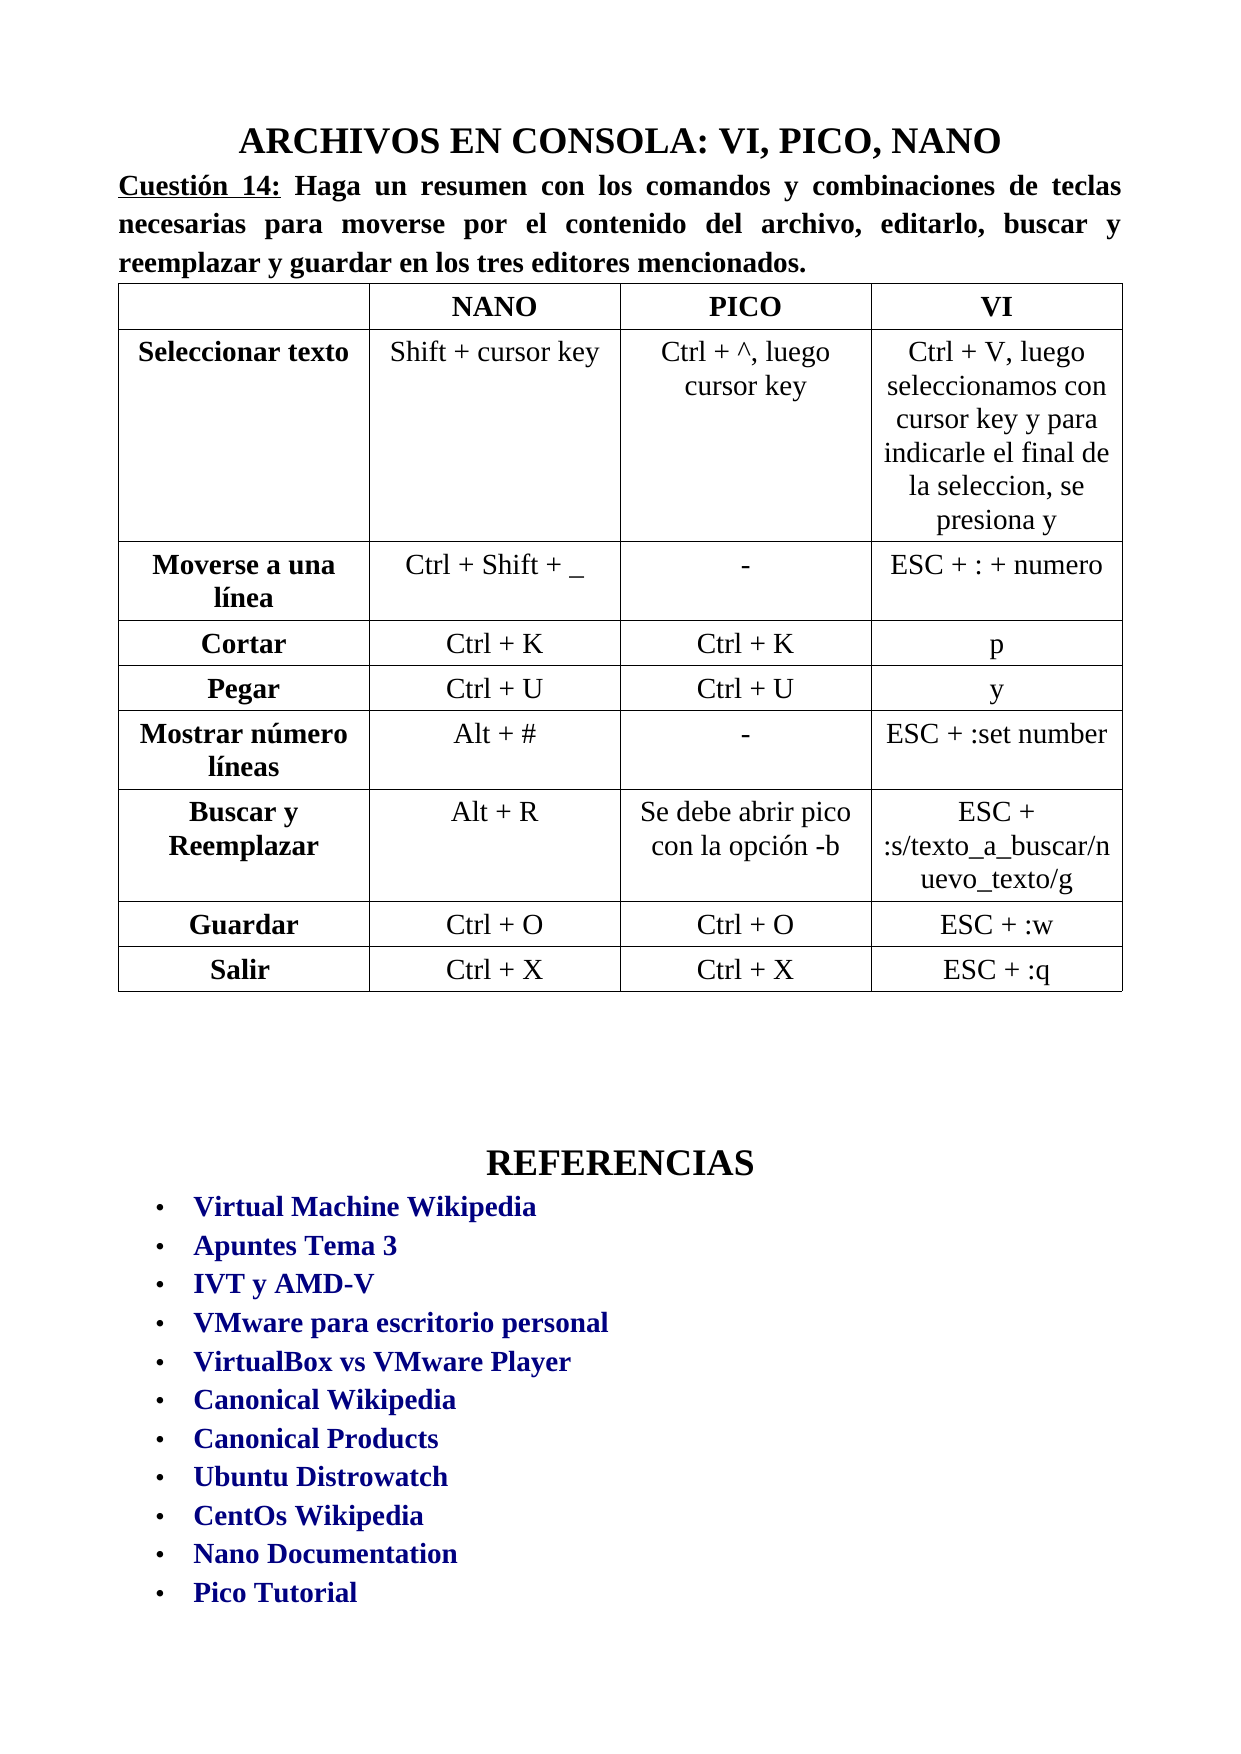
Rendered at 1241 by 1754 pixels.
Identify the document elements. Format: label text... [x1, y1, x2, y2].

table_cell ESC + :q [872, 947, 1122, 991]
table_header NANO [370, 284, 620, 328]
table_cell Ctrl + Shift + _ [370, 542, 620, 620]
text Cuestión 14: Haga un resumen con los comandos y combinaciones de teclas necesarias para moverse por el contenido del archivo, editarlo, buscar y reemplazar y guardar en los tres editores mencionados. [118, 168, 1122, 278]
list Ubuntu Distrowatch [156, 1459, 1122, 1493]
table_cell Shift + cursor key [370, 330, 620, 541]
list CentOs Wikipedia [156, 1498, 1122, 1531]
list Nano Documentation [156, 1536, 1122, 1570]
text REFERENCIAS [118, 1140, 1122, 1183]
list Virtual Machine Wikipedia [156, 1189, 1122, 1223]
table_cell Ctrl + U [370, 666, 620, 710]
list Canonical Wikipedia [156, 1382, 1122, 1416]
table_cell ESC + : + numero [872, 542, 1122, 620]
table_cell p [872, 621, 1122, 665]
table_cell Pegar [119, 666, 369, 710]
table_cell ESC + :s/texto_a_buscar/nuevo_texto/g [872, 790, 1122, 901]
list Pico Tutorial [156, 1575, 1122, 1608]
list Apuntes Tema 3 [156, 1228, 1122, 1262]
table_cell Guardar [119, 902, 369, 946]
list IVT y AMD-V [156, 1267, 1122, 1300]
table_cell Ctrl + V, luego seleccionamos con cursor key y para indicarle el final de la seleccion, se presiona y [872, 330, 1122, 541]
table_header VI [872, 284, 1122, 328]
table_cell Ctrl + K [370, 621, 620, 665]
table_cell ESC + :w [872, 902, 1122, 946]
table_cell Ctrl + X [621, 947, 871, 991]
table_cell Seleccionar texto [119, 330, 369, 541]
table_cell Salir [119, 947, 369, 991]
table_cell Alt + # [370, 711, 620, 789]
table_header PICO [621, 284, 871, 328]
table_cell Ctrl + O [370, 902, 620, 946]
table_cell Ctrl + ^, luego cursor key [621, 330, 871, 541]
list Canonical Products [156, 1421, 1122, 1454]
table_cell Ctrl + X [370, 947, 620, 991]
table_header [119, 284, 369, 328]
table_cell Cortar [119, 621, 369, 665]
table_cell Buscar y Reemplazar [119, 790, 369, 901]
table_cell y [872, 666, 1122, 710]
table_cell ESC + :set number [872, 711, 1122, 789]
list VirtualBox vs VMware Player [156, 1344, 1122, 1377]
table_cell Mostrar número líneas [119, 711, 369, 789]
table_cell Ctrl + U [621, 666, 871, 710]
list VMware para escritorio personal [156, 1305, 1122, 1339]
table_cell - [621, 542, 871, 620]
table_cell Moverse a una línea [119, 542, 369, 620]
text ARCHIVOS EN CONSOLA: VI, PICO, NANO [118, 118, 1122, 161]
table_cell Alt + R [370, 790, 620, 901]
table_cell Ctrl + O [621, 902, 871, 946]
table_cell Se debe abrir pico con la opción -b [621, 790, 871, 901]
table_cell - [621, 711, 871, 789]
table_cell Ctrl + K [621, 621, 871, 665]
